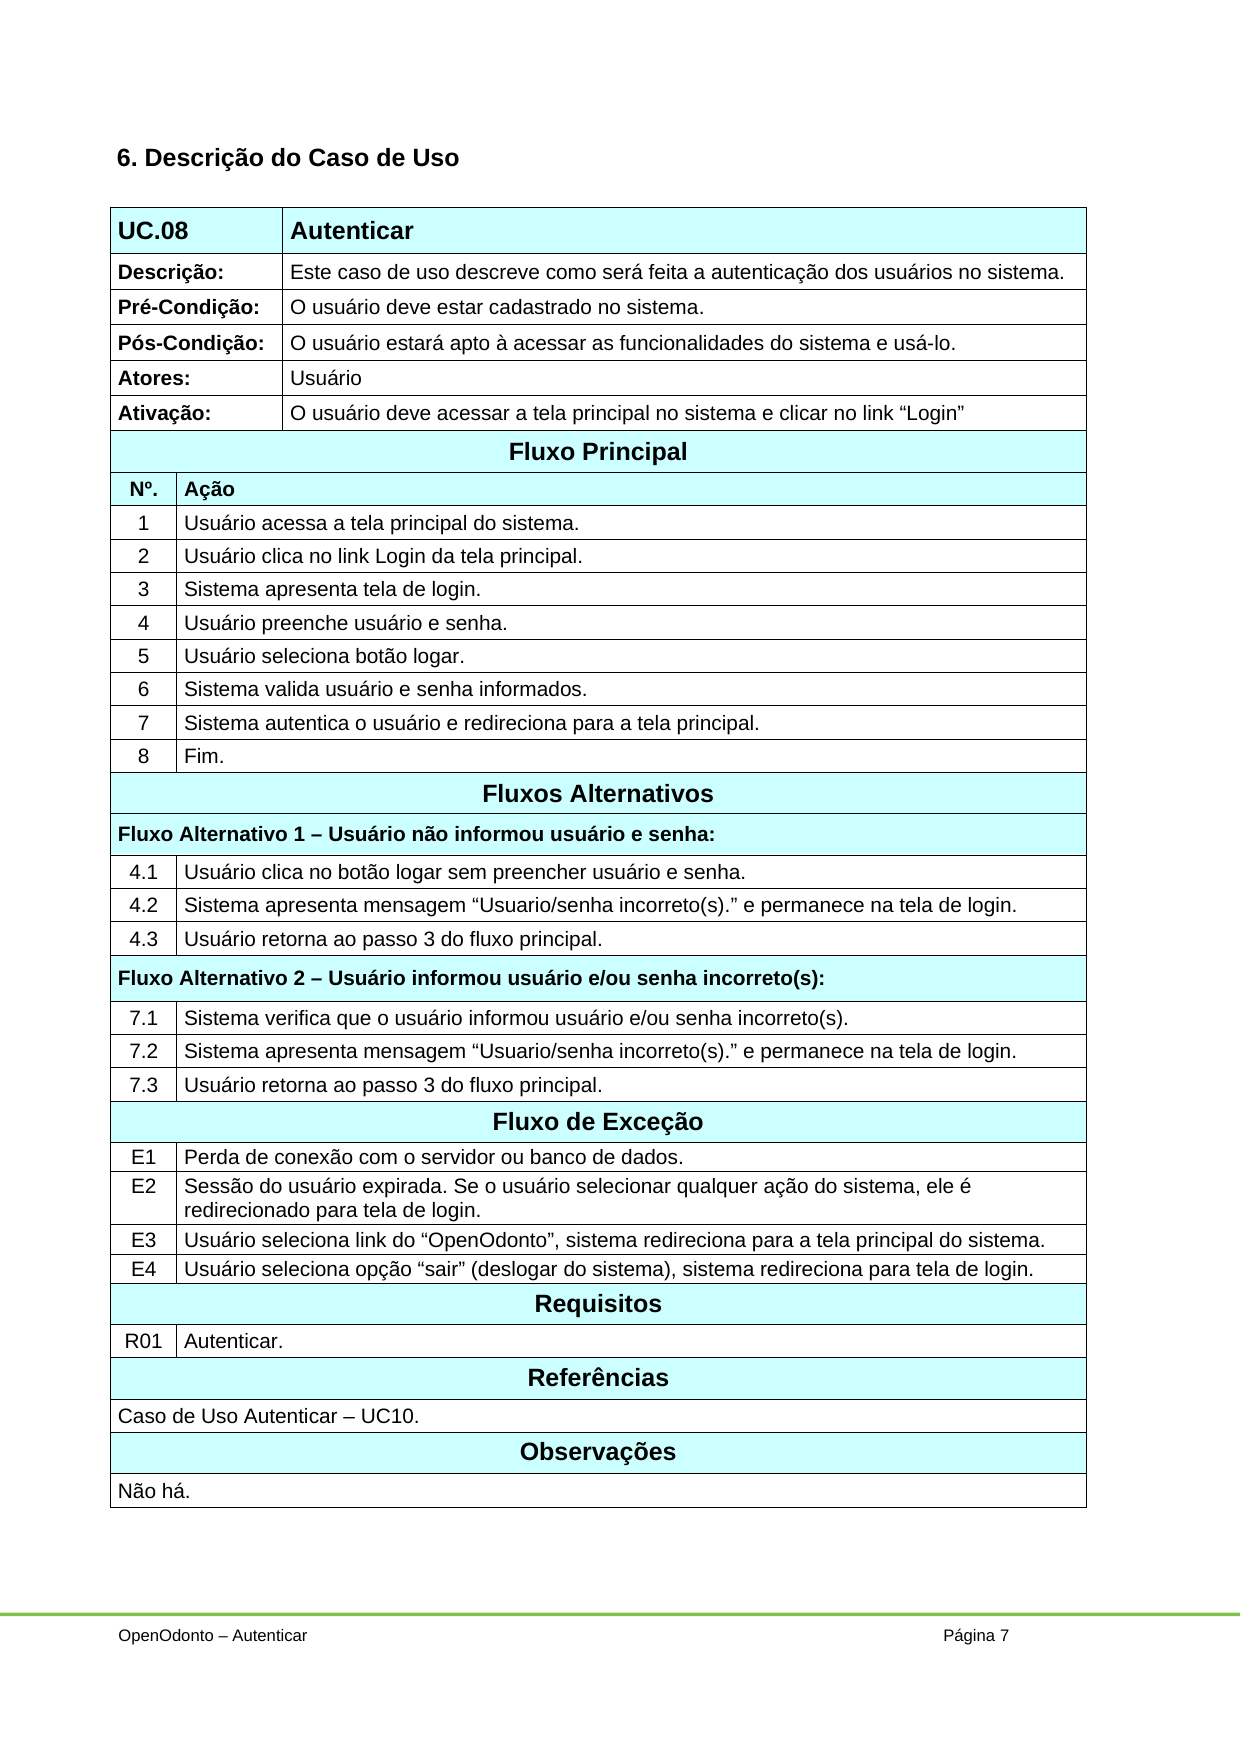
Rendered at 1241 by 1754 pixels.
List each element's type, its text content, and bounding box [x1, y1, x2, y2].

table_cell Atores: [111, 361, 282, 395]
table_cell Descrição: [111, 254, 282, 289]
table_cell E4 [111, 1255, 176, 1283]
table_cell 7.3 [111, 1068, 176, 1101]
table_cell O usuário estará apto à acessar as funcionalidades do sistema e usá-lo. [283, 325, 1086, 359]
table_cell Usuário seleciona opção “sair” (deslogar do sistema), sistema redireciona para tela de login. [177, 1255, 1086, 1283]
table_cell Usuário seleciona botão logar. [177, 640, 1086, 672]
table_cell 7.2 [111, 1035, 176, 1067]
table_cell Ação [177, 473, 1086, 505]
table_cell Sistema apresenta mensagem “Usuario/senha incorreto(s).” e permanece na tela de login. [177, 1035, 1086, 1067]
table_cell Fluxo Principal [111, 431, 1086, 472]
table_cell Pós-Condição: [111, 325, 282, 359]
table_cell Sistema apresenta tela de login. [177, 573, 1086, 605]
table_cell Fim. [177, 740, 1086, 772]
table_cell Sistema apresenta mensagem “Usuario/senha incorreto(s).” e permanece na tela de login. [177, 889, 1086, 921]
table_cell 3 [111, 573, 176, 605]
table_cell Este caso de uso descreve como será feita a autenticação dos usuários no sistema. [283, 254, 1086, 289]
table_cell R01 [111, 1325, 176, 1357]
table_cell Referências [111, 1358, 1086, 1399]
table_cell 4.2 [111, 889, 176, 921]
table_cell 4.3 [111, 922, 176, 954]
table_header UC.08 [111, 208, 282, 253]
table_cell Observações [111, 1433, 1086, 1473]
table_cell Usuário [283, 361, 1086, 395]
table_header Autenticar [283, 208, 1086, 253]
table_cell O usuário deve estar cadastrado no sistema. [283, 290, 1086, 324]
table_cell Usuário seleciona link do “OpenOdonto”, sistema redireciona para a tela principal do sistema. [177, 1225, 1086, 1253]
table_cell Sistema verifica que o usuário informou usuário e/ou senha incorreto(s). [177, 1002, 1086, 1034]
table_cell Sessão do usuário expirada. Se o usuário selecionar qualquer ação do sistema, ele é redirecionado para tela de login. [177, 1172, 1086, 1224]
table_cell 6 [111, 673, 176, 705]
table_cell E2 [111, 1172, 176, 1224]
table_cell E3 [111, 1225, 176, 1253]
table_cell 2 [111, 540, 176, 572]
table_cell Usuário acessa a tela principal do sistema. [177, 506, 1086, 538]
table_cell Usuário preenche usuário e senha. [177, 606, 1086, 638]
table_cell E1 [111, 1143, 176, 1171]
table_cell 4 [111, 606, 176, 638]
table_cell 4.1 [111, 856, 176, 888]
table_cell Perda de conexão com o servidor ou banco de dados. [177, 1143, 1086, 1171]
subtitle 6. Descrição do Caso de Uso [117, 143, 1122, 172]
table_cell O usuário deve acessar a tela principal no sistema e clicar no link “Login” [283, 396, 1086, 430]
table_cell Pré-Condição: [111, 290, 282, 324]
table_cell Usuário retorna ao passo 3 do fluxo principal. [177, 922, 1086, 954]
table_cell Fluxos Alternativos [111, 773, 1086, 813]
table_cell Fluxo Alternativo 1 – Usuário não informou usuário e senha: [111, 814, 1086, 854]
table_cell Autenticar. [177, 1325, 1086, 1357]
table_cell Fluxo de Exceção [111, 1102, 1086, 1142]
table_cell 5 [111, 640, 176, 672]
table_cell 7 [111, 706, 176, 738]
table_cell Usuário clica no botão logar sem preencher usuário e senha. [177, 856, 1086, 888]
table_cell Nº. [111, 473, 176, 505]
table_cell Não há. [111, 1474, 1086, 1507]
table_cell 1 [111, 506, 176, 538]
table_cell 8 [111, 740, 176, 772]
table_cell Usuário retorna ao passo 3 do fluxo principal. [177, 1068, 1086, 1101]
table_cell Ativação: [111, 396, 282, 430]
table_cell Sistema autentica o usuário e redireciona para a tela principal. [177, 706, 1086, 738]
table_cell Caso de Uso Autenticar – UC10. [111, 1400, 1086, 1432]
table_cell Fluxo Alternativo 2 – Usuário informou usuário e/ou senha incorreto(s): [111, 956, 1086, 1001]
table_cell 7.1 [111, 1002, 176, 1034]
table_cell Usuário clica no link Login da tela principal. [177, 540, 1086, 572]
table_cell Requisitos [111, 1284, 1086, 1324]
table_cell Sistema valida usuário e senha informados. [177, 673, 1086, 705]
